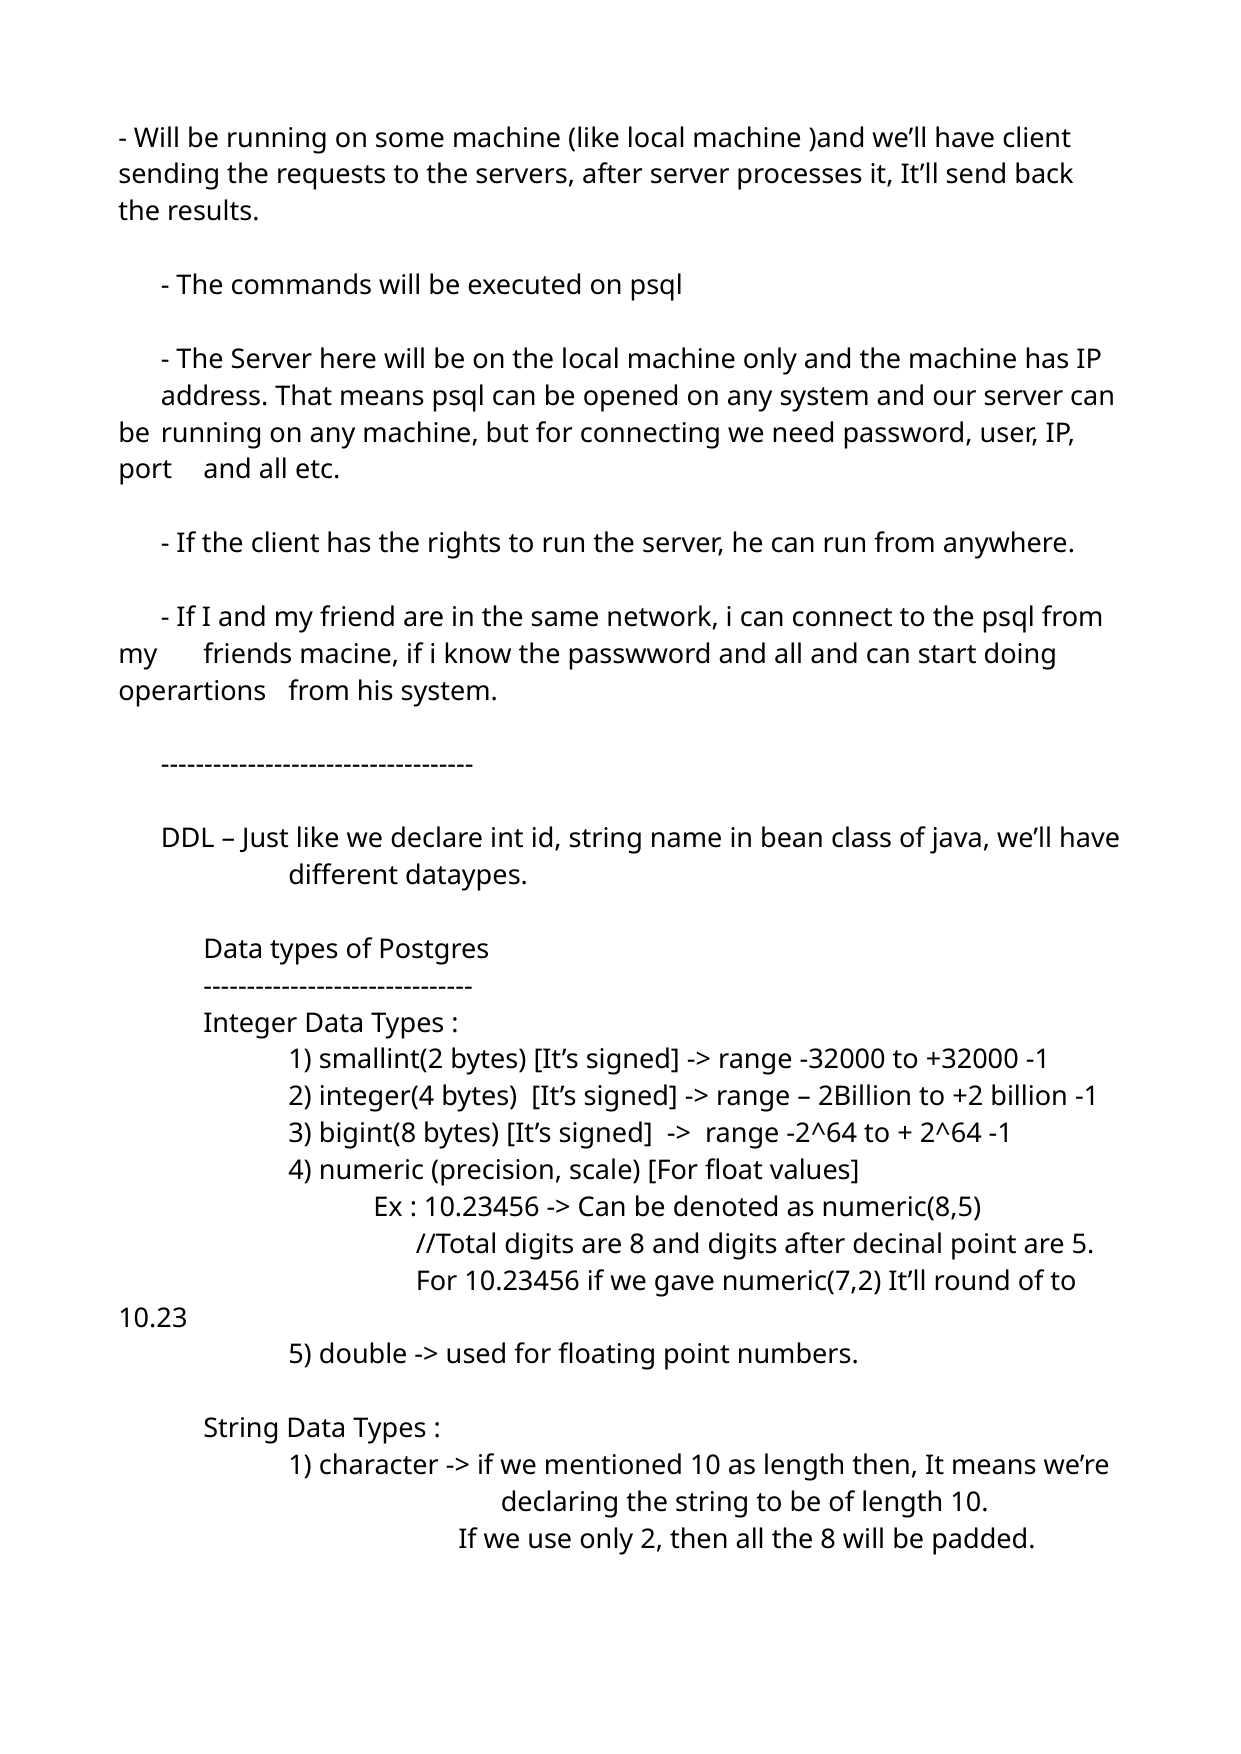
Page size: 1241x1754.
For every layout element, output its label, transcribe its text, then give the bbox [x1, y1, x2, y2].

text 1) character -> if we mentioned 10 as length then, It means we’re declaring the string to be of length 10. [118, 1446, 1122, 1519]
text String Data Types : [118, 1409, 1122, 1446]
text 3) bigint(8 bytes) [It’s signed] -> range -2^64 to + 2^64 -1 [118, 1114, 1122, 1151]
text - The commands will be executed on psql [118, 266, 1122, 302]
text 5) double -> used for floating point numbers. [118, 1335, 1122, 1372]
text Ex : 10.23456 -> Can be denoted as numeric(8,5) [118, 1187, 1122, 1224]
text Data types of Postgres [118, 929, 1122, 966]
text ------------------------------------ [118, 745, 1122, 782]
text //Total digits are 8 and digits after decinal point are 5. [118, 1224, 1122, 1261]
text - If I and my friend are in the same network, i can connect to the psql from my friends macine, if i know the passwword and all and can start doing operartions from his system. [118, 597, 1122, 708]
text ------------------------------- [118, 966, 1122, 1003]
text 4) numeric (precision, scale) [For float values] [118, 1151, 1122, 1187]
text For 10.23456 if we gave numeric(7,2) It’ll round of to 10.23 [118, 1261, 1122, 1335]
text DDL – Just like we declare int id, string name in bean class of java, we’ll have different dataypes. [118, 819, 1122, 892]
text If we use only 2, then all the 8 will be padded. [118, 1519, 1122, 1556]
text Integer Data Types : [118, 1003, 1122, 1040]
text - Will be running on some machine (like local machine )and we’ll have client sending the requests to the servers, after server processes it, It’ll send back the results. [118, 118, 1122, 229]
text 1) smallint(2 bytes) [It’s signed] -> range -32000 to +32000 -1 [118, 1040, 1122, 1077]
text - The Server here will be on the local machine only and the machine has IP address. That means psql can be opened on any system and our server can be running on any machine, but for connecting we need password, user, IP, port and all etc. [118, 339, 1122, 487]
text - If the client has the rights to run the server, he can run from anywhere. [118, 524, 1122, 561]
text 2) integer(4 bytes) [It’s signed] -> range – 2Billion to +2 billion -1 [118, 1077, 1122, 1114]
